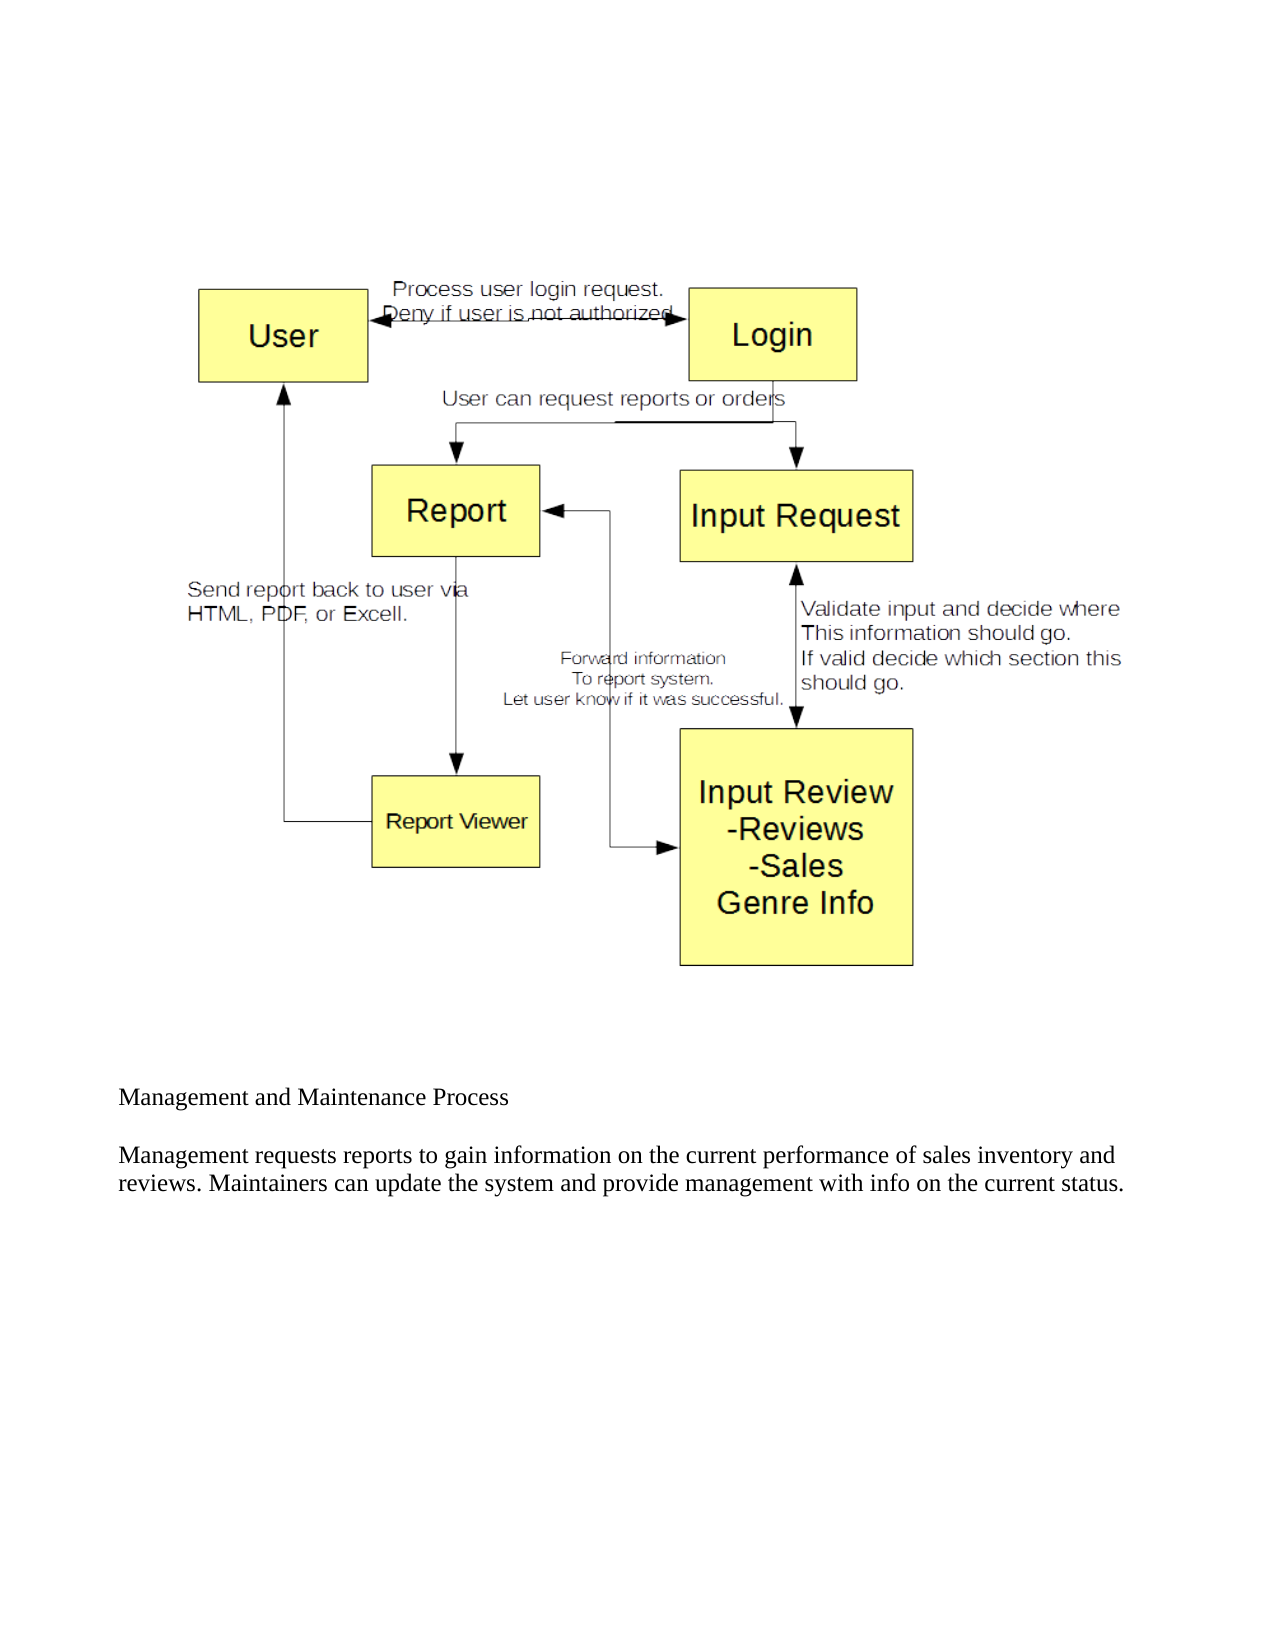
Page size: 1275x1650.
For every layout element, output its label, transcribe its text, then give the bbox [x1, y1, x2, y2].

text Management requests reports to gain information on the current performance of sales inventory and reviews. Maintainers can update the system and provide management with info on the current status. [118, 1140, 1157, 1197]
picture [118, 118, 1157, 1025]
text Management and Maintenance Process [118, 1082, 1157, 1111]
